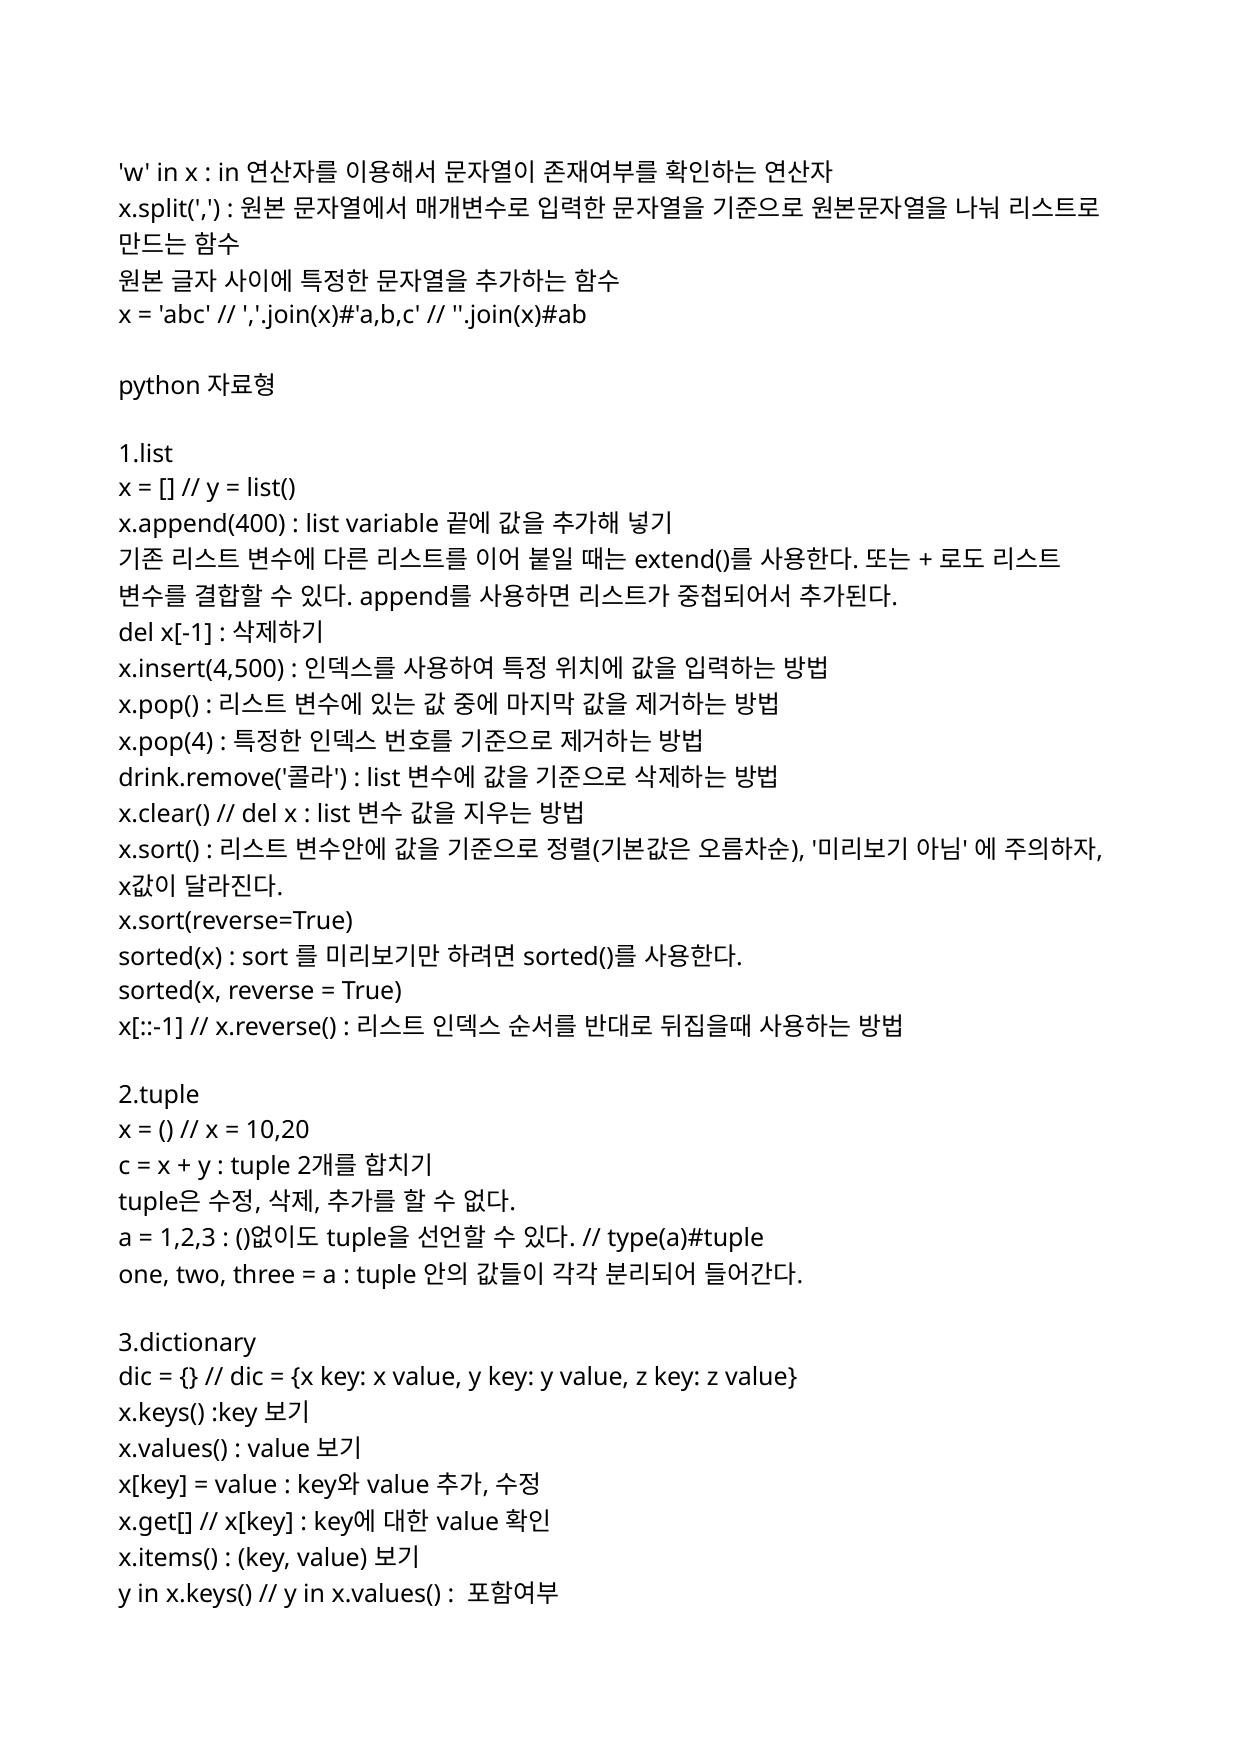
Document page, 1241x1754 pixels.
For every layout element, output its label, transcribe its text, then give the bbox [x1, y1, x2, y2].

text x = 'abc' // ','.join(x)#'a,b,c' // ''.join(x)#ab [118, 297, 1122, 331]
text python 자료형 [118, 365, 1122, 402]
text x.pop() : 리스트 변수에 있는 값 중에 마지막 값을 제거하는 방법 [118, 685, 1122, 721]
text x.pop(4) : 특정한 인덱스 번호를 기준으로 제거하는 방법 [118, 721, 1122, 757]
text x = [] // y = list() [118, 470, 1122, 504]
text a = 1,2,3 : ()없이도 tuple을 선언할 수 있다. // type(a)#tuple [118, 1218, 1122, 1254]
text x.values() : value 보기 [118, 1429, 1122, 1465]
text x[::-1] // x.reverse() : 리스트 인덱스 순서를 반대로 뒤집을때 사용하는 방법 [118, 1007, 1122, 1043]
text sorted(x) : sort 를 미리보기만 하려면 sorted()를 사용한다. [118, 937, 1122, 973]
text 2.tuple [118, 1077, 1122, 1111]
text one, two, three = a : tuple 안의 값들이 각각 분리되어 들어간다. [118, 1254, 1122, 1290]
text x[key] = value : key와 value 추가, 수정 [118, 1465, 1122, 1501]
text c = x + y : tuple 2개를 합치기 [118, 1145, 1122, 1182]
text x.clear() // del x : list 변수 값을 지우는 방법 [118, 794, 1122, 830]
text 1.list [118, 436, 1122, 470]
text x.append(400) : list variable 끝에 값을 추가해 넣기 [118, 504, 1122, 540]
text x.split(',') : 원본 문자열에서 매개변수로 입력한 문자열을 기준으로 원본문자열을 나눠 리스트로 만드는 함수 [118, 188, 1122, 261]
text 원본 글자 사이에 특정한 문자열을 추가하는 함수 [118, 261, 1122, 297]
text 기존 리스트 변수에 다른 리스트를 이어 붙일 때는 extend()를 사용한다. 또는 + 로도 리스트 변수를 결합할 수 있다. append를 사용하면 리스트가 중첩되어서 추가된다. [118, 540, 1122, 612]
text 3.dictionary [118, 1324, 1122, 1358]
text x = () // x = 10,20 [118, 1111, 1122, 1145]
text 'w' in x : in 연산자를 이용해서 문자열이 존재여부를 확인하는 연산자 [118, 152, 1122, 188]
text dic = {} // dic = {x key: x value, y key: y value, z key: z value} [118, 1358, 1122, 1392]
text tuple은 수정, 삭제, 추가를 할 수 없다. [118, 1182, 1122, 1218]
text drink.remove('콜라') : list 변수에 값을 기준으로 삭제하는 방법 [118, 757, 1122, 794]
text x.items() : (key, value) 보기 [118, 1537, 1122, 1574]
text x.sort() : 리스트 변수안에 값을 기준으로 정렬(기본값은 오름차순), '미리보기 아님' 에 주의하자, x값이 달라진다. [118, 830, 1122, 902]
text x.insert(4,500) : 인덱스를 사용하여 특정 위치에 값을 입력하는 방법 [118, 649, 1122, 685]
text del x[-1] : 삭제하기 [118, 612, 1122, 649]
text y in x.keys() // y in x.values() : 포함여부 [118, 1574, 1122, 1610]
text sorted(x, reverse = True) [118, 973, 1122, 1007]
text x.get[] // x[key] : key에 대한 value 확인 [118, 1501, 1122, 1537]
text x.sort(reverse=True) [118, 902, 1122, 937]
text x.keys() :key 보기 [118, 1392, 1122, 1429]
